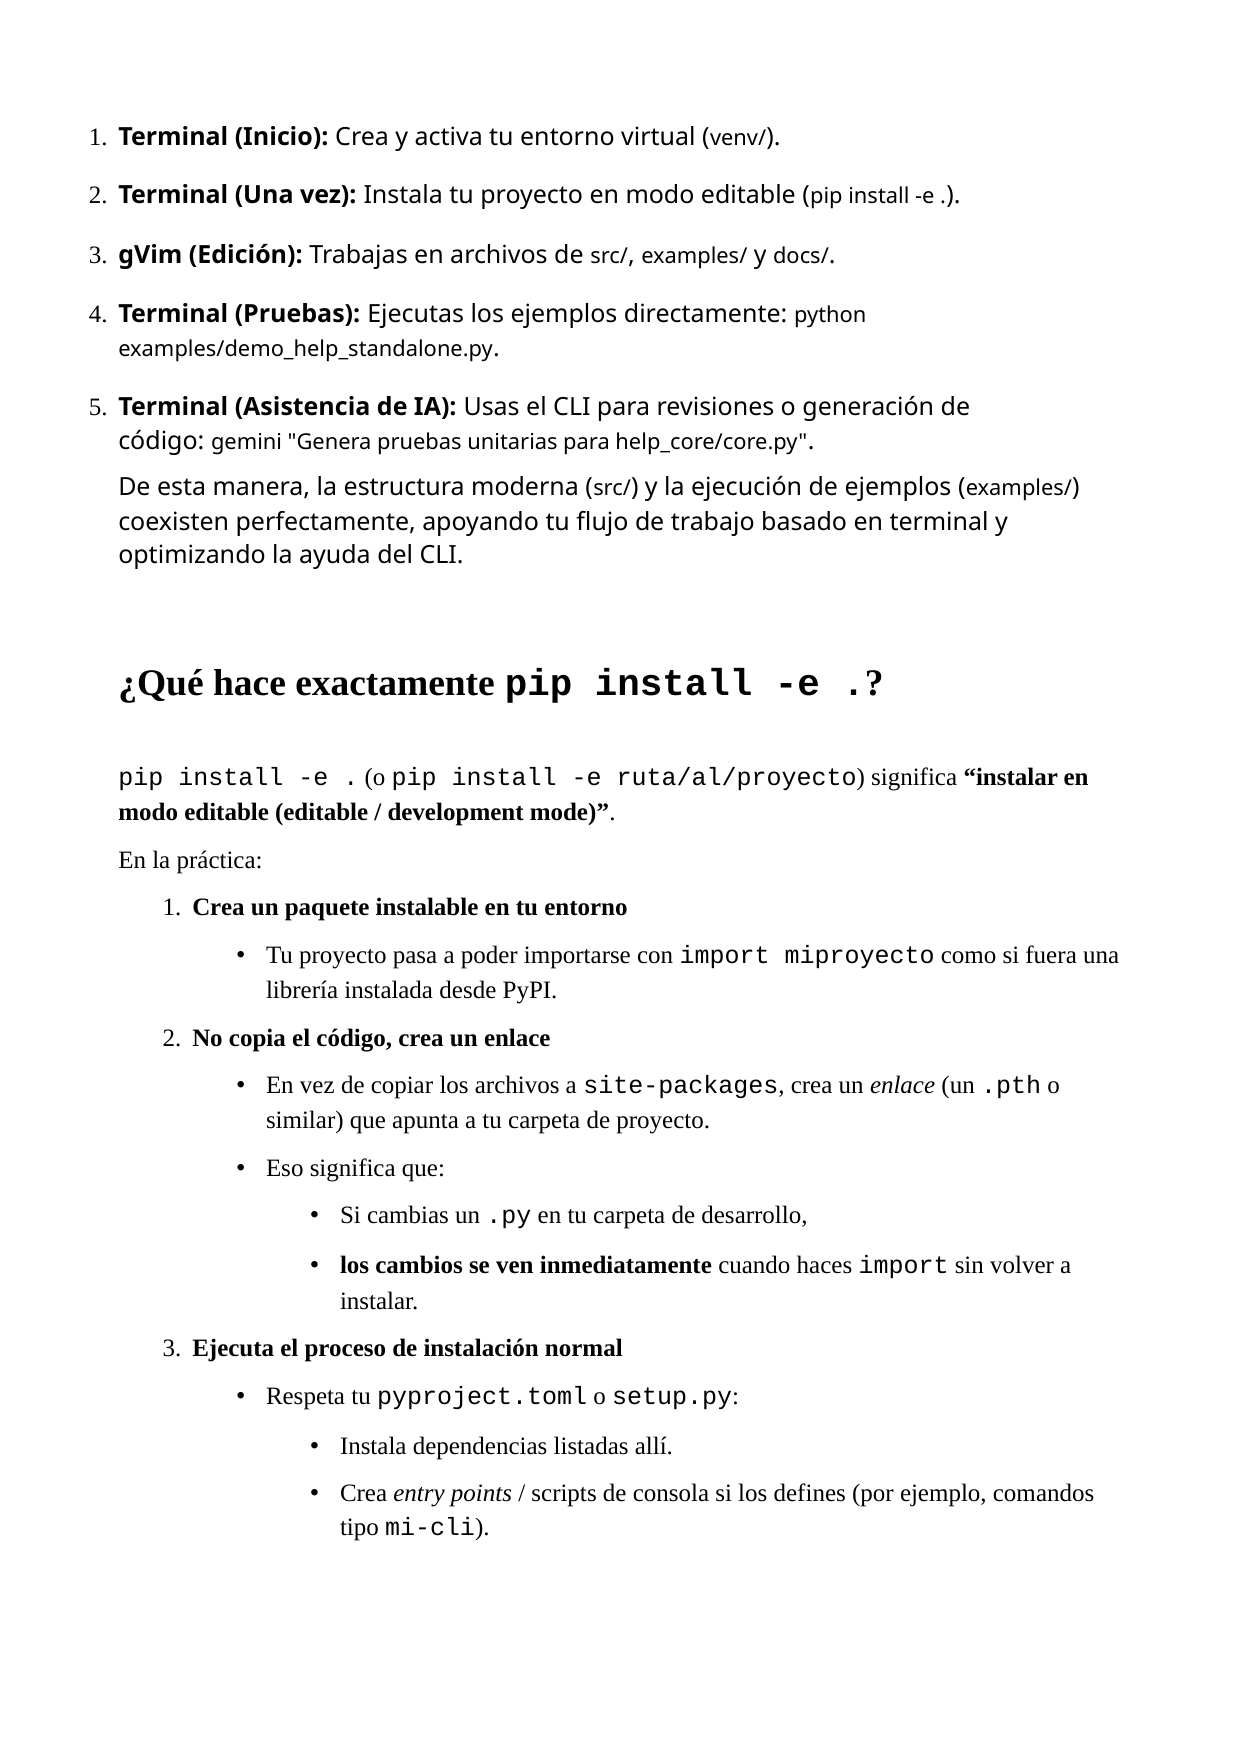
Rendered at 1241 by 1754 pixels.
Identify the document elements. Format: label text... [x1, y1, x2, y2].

list Ejecuta el proceso de instalación normal [162, 1333, 1122, 1362]
subtitle ¿Qué hace exactamente pip install -e .? [118, 617, 1122, 749]
text De esta manera, la estructura moderna (src/) y la ejecución de ejemplos (examples/) coexisten perfectamente, apoyando tu flujo de trabajo basado en terminal y optimizando la ayuda del CLI. [118, 469, 1122, 571]
list Tu proyecto pasa a poder importarse con import miproyecto como si fuera una librería instalada desde PyPI. [236, 940, 1122, 1004]
text pip install -e . (o pip install -e ruta/al/proyecto) significa “instalar en modo editable (editable / development mode)”. [118, 762, 1122, 826]
list Respeta tu pyproject.toml o setup.py: [236, 1381, 1122, 1412]
list gVim (Edición): Trabajas en archivos de src/, examples/ y docs/. [118, 236, 1122, 270]
list Si cambias un .py en tu carpeta de desarrollo, [310, 1201, 1122, 1231]
list Terminal (Una vez): Instala tu proyecto en modo editable (pip install -e .). [118, 177, 1122, 211]
list Terminal (Asistencia de IA): Usas el CLI para revisiones o generación de código: gemini "Genera pruebas unitarias para help_core/core.py". [118, 388, 1122, 457]
list No copia el código, crea un enlace [162, 1023, 1122, 1051]
list Terminal (Pruebas): Ejecutas los ejemplos directamente: python examples/demo_help_standalone.py. [118, 295, 1122, 363]
list Instala dependencias listadas allí. [310, 1431, 1122, 1460]
list los cambios se ven inmediatamente cuando haces import sin volver a instalar. [310, 1251, 1122, 1314]
text En la práctica: [118, 845, 1122, 873]
list Terminal (Inicio): Crea y activa tu entorno virtual (venv/). [118, 118, 1122, 152]
list Crea un paquete instalable en tu entorno [162, 892, 1122, 921]
list Eso significa que: [236, 1153, 1122, 1182]
list En vez de copiar los archivos a site-packages, crea un enlace (un .pth o similar) que apunta a tu carpeta de proyecto. [236, 1070, 1122, 1134]
list Crea entry points / scripts de consola si los defines (por ejemplo, comandos tipo mi-cli). [310, 1478, 1122, 1542]
